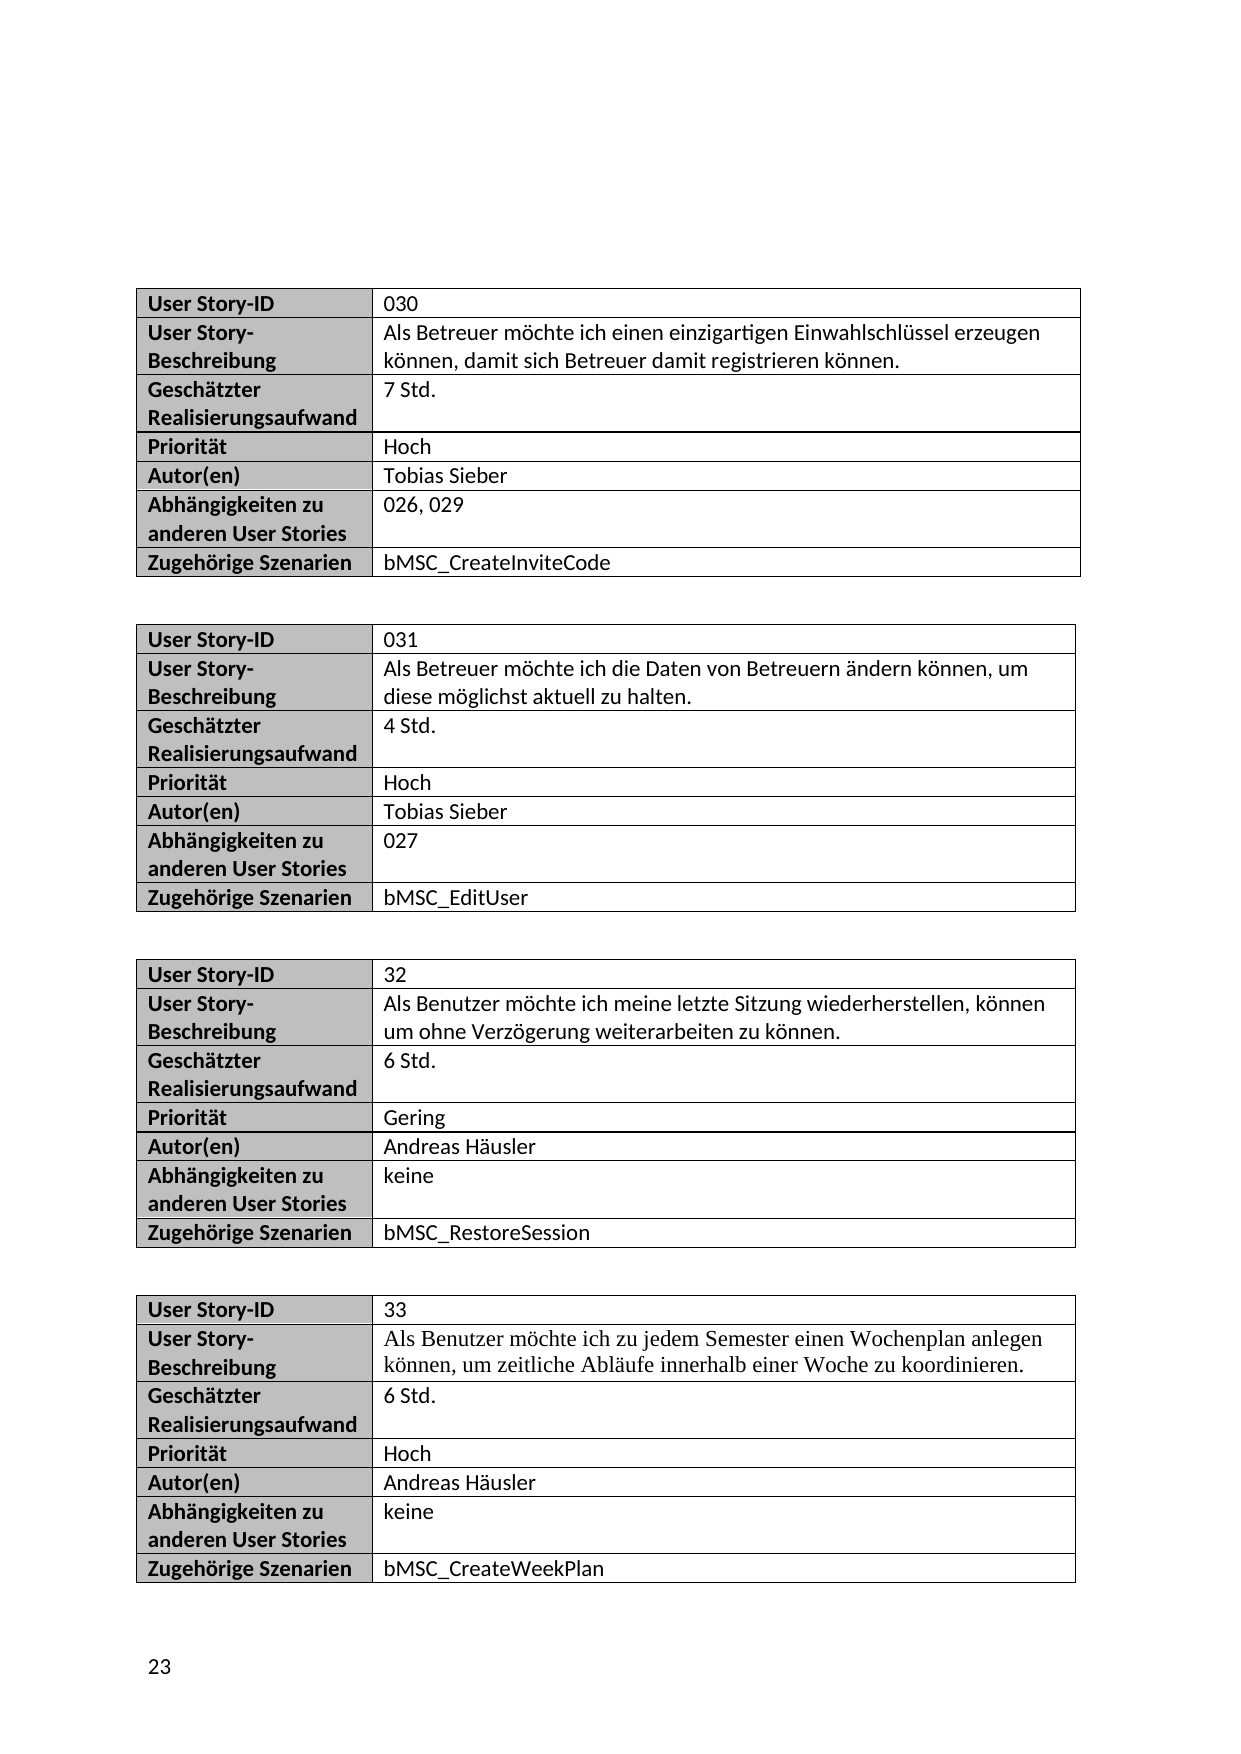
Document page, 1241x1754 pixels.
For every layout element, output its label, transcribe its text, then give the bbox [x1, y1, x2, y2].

table_header User Story-ID [137, 289, 372, 317]
table_cell Geschätzter Realisierungsaufwand [137, 1046, 372, 1102]
table_cell Autor(en) [137, 1468, 372, 1496]
table_cell User Story-Beschreibung [137, 989, 372, 1045]
table_cell Priorität [137, 433, 372, 461]
table_cell 7 Std. [373, 375, 1080, 431]
table_header 030 [373, 289, 1080, 317]
table_cell Tobias Sieber [373, 462, 1080, 489]
table_cell Abhängigkeiten zu anderen User Stories [137, 826, 372, 882]
table_cell Zugehörige Szenarien [137, 548, 372, 576]
table_cell 027 [373, 826, 1075, 882]
table_cell Hoch [373, 768, 1075, 796]
table_cell bMSC_RestoreSession [373, 1219, 1075, 1247]
table_cell Priorität [137, 1103, 372, 1131]
table_cell Als Betreuer möchte ich die Daten von Betreuern ändern können, um diese möglichst aktuell zu halten. [373, 654, 1075, 710]
table_cell Andreas Häusler [373, 1468, 1075, 1496]
table_cell Zugehörige Szenarien [137, 1219, 372, 1247]
table_header 32 [373, 960, 1075, 988]
table_header User Story-ID [137, 1296, 372, 1323]
table_cell Geschätzter Realisierungsaufwand [137, 375, 372, 431]
table_cell Tobias Sieber [373, 797, 1075, 825]
table_cell Abhängigkeiten zu anderen User Stories [137, 1497, 372, 1553]
table_header User Story-ID [137, 960, 372, 988]
table_cell Hoch [373, 433, 1080, 461]
table_cell Autor(en) [137, 462, 372, 489]
table_cell 6 Std. [373, 1382, 1075, 1438]
table_cell Hoch [373, 1439, 1075, 1467]
table_cell Gering [373, 1103, 1075, 1131]
table_cell Geschätzter Realisierungsaufwand [137, 1382, 372, 1438]
table_cell Autor(en) [137, 797, 372, 825]
table_cell Autor(en) [137, 1133, 372, 1160]
table_cell Zugehörige Szenarien [137, 883, 372, 911]
table_cell Abhängigkeiten zu anderen User Stories [137, 491, 372, 547]
table_cell 026, 029 [373, 491, 1080, 547]
table_cell Abhängigkeiten zu anderen User Stories [137, 1161, 372, 1217]
table_header 031 [373, 625, 1075, 653]
table_cell Als Betreuer möchte ich einen einzigartigen Einwahlschlüssel erzeugen können, damit sich Betreuer damit registrieren können. [373, 318, 1080, 374]
table_cell Als Benutzer möchte ich meine letzte Sitzung wiederherstellen, können um ohne Verzögerung weiterarbeiten zu können. [373, 989, 1075, 1045]
table_cell 6 Std. [373, 1046, 1075, 1102]
table_cell Zugehörige Szenarien [137, 1554, 372, 1582]
table_cell User Story-Beschreibung [137, 318, 372, 374]
table_cell bMSC_CreateWeekPlan [373, 1554, 1075, 1582]
table_cell Priorität [137, 1439, 372, 1467]
table_cell User Story-Beschreibung [137, 654, 372, 710]
table_cell keine [373, 1161, 1075, 1217]
table_cell Geschätzter Realisierungsaufwand [137, 711, 372, 767]
table_header User Story-ID [137, 625, 372, 653]
table_cell Priorität [137, 768, 372, 796]
table_cell 4 Std. [373, 711, 1075, 767]
table_header 33 [373, 1296, 1075, 1323]
table_cell keine [373, 1497, 1075, 1553]
table_cell bMSC_CreateInviteCode [373, 548, 1080, 576]
table_cell bMSC_EditUser [373, 883, 1075, 911]
table_cell Andreas Häusler [373, 1133, 1075, 1160]
table_cell User Story-Beschreibung [137, 1325, 372, 1381]
table_cell Als Benutzer möchte ich zu jedem Semester einen Wochenplan anlegen können, um zeitliche Abläufe innerhalb einer Woche zu koordinieren. [373, 1325, 1075, 1381]
